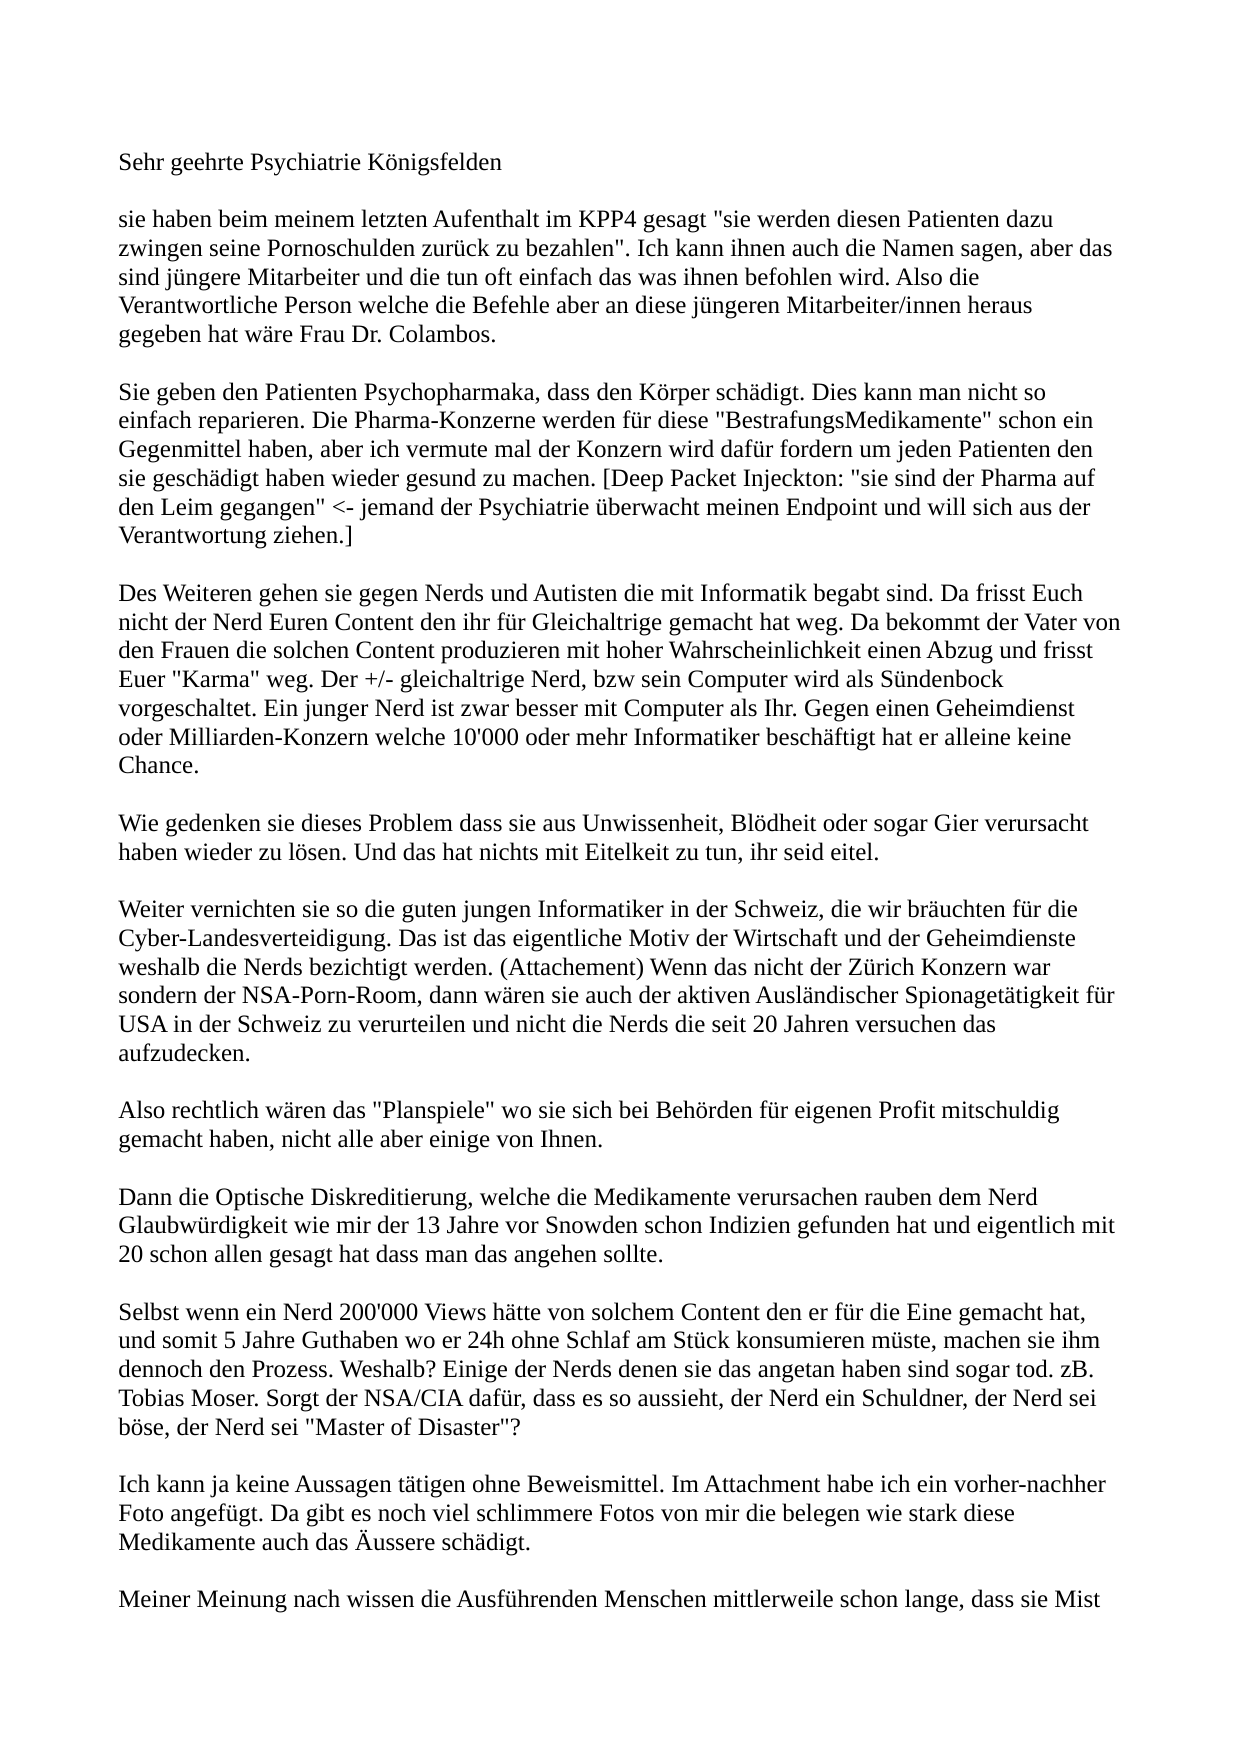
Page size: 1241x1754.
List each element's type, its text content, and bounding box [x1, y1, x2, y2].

text Sehr geehrte Psychiatrie Königsfelden sie haben beim meinem letzten Aufenthalt im KPP4 gesagt "sie werden diesen Patienten dazu zwingen seine Pornoschulden zurück zu bezahlen". Ich kann ihnen auch die Namen sagen, aber das sind jüngere Mitarbeiter und die tun oft einfach das was ihnen befohlen wird. Also die Verantwortliche Person welche die Befehle aber an diese jüngeren Mitarbeiter/innen heraus gegeben hat wäre Frau Dr. Colambos. Sie geben den Patienten Psychopharmaka, dass den Körper schädigt. Dies kann man nicht so einfach reparieren. Die Pharma-Konzerne werden für diese "BestrafungsMedikamente" schon ein Gegenmittel haben, aber ich vermute mal der Konzern wird dafür fordern um jeden Patienten den sie geschädigt haben wieder gesund zu machen. [Deep Packet Injeckton: "sie sind der Pharma auf den Leim gegangen" <- jemand der Psychiatrie überwacht meinen Endpoint und will sich aus der Verantwortung ziehen.] Des Weiteren gehen sie gegen Nerds und Autisten die mit Informatik begabt sind. Da frisst Euch nicht der Nerd Euren Content den ihr für Gleichaltrige gemacht hat weg. Da bekommt der Vater von den Frauen die solchen Content produzieren mit hoher Wahrscheinlichkeit einen Abzug und frisst Euer "Karma" weg. Der +/- gleichaltrige Nerd, bzw sein Computer wird als Sündenbock vorgeschaltet. Ein junger Nerd ist zwar besser mit Computer als Ihr. Gegen einen Geheimdienst oder Milliarden-Konzern welche 10'000 oder mehr Informatiker beschäftigt hat er alleine keine Chance. Wie gedenken sie dieses Problem dass sie aus Unwissenheit, Blödheit oder sogar Gier verursacht haben wieder zu lösen. Und das hat nichts mit Eitelkeit zu tun, ihr seid eitel. Weiter vernichten sie so die guten jungen Informatiker in der Schweiz, die wir bräuchten für die Cyber-Landesverteidigung. Das ist das eigentliche Motiv der Wirtschaft und der Geheimdienste weshalb die Nerds bezichtigt werden. (Attachement) Wenn das nicht der Zürich Konzern war sondern der NSA-Porn-Room, dann wären sie auch der aktiven Ausländischer Spionagetätigkeit für USA in der Schweiz zu verurteilen und nicht die Nerds die seit 20 Jahren versuchen das aufzudecken. Also rechtlich wären das "Planspiele" wo sie sich bei Behörden für eigenen Profit mitschuldig gemacht haben, nicht alle aber einige von Ihnen. Dann die Optische Diskreditierung, welche die Medikamente verursachen rauben dem Nerd Glaubwürdigkeit wie mir der 13 Jahre vor Snowden schon Indizien gefunden hat und eigentlich mit 20 schon allen gesagt hat dass man das angehen sollte. Selbst wenn ein Nerd 200'000 Views hätte von solchem Content den er für die Eine gemacht hat, und somit 5 Jahre Guthaben wo er 24h ohne Schlaf am Stück konsumieren müste, machen sie ihm dennoch den Prozess. Weshalb? Einige der Nerds denen sie das angetan haben sind sogar tod. zB. Tobias Moser. Sorgt der NSA/CIA dafür, dass es so aussieht, der Nerd ein Schuldner, der Nerd sei böse, der Nerd sei "Master of Disaster"? Ich kann ja keine Aussagen tätigen ohne Beweismittel. Im Attachment habe ich ein vorher-nachher Foto angefügt. Da gibt es noch viel schlimmere Fotos von mir die belegen wie stark diese Medikamente auch das Äussere schädigt. Meiner Meinung nach wissen die Ausführenden Menschen mittlerweile schon lange, dass sie Mist [118, 118, 1122, 1613]
